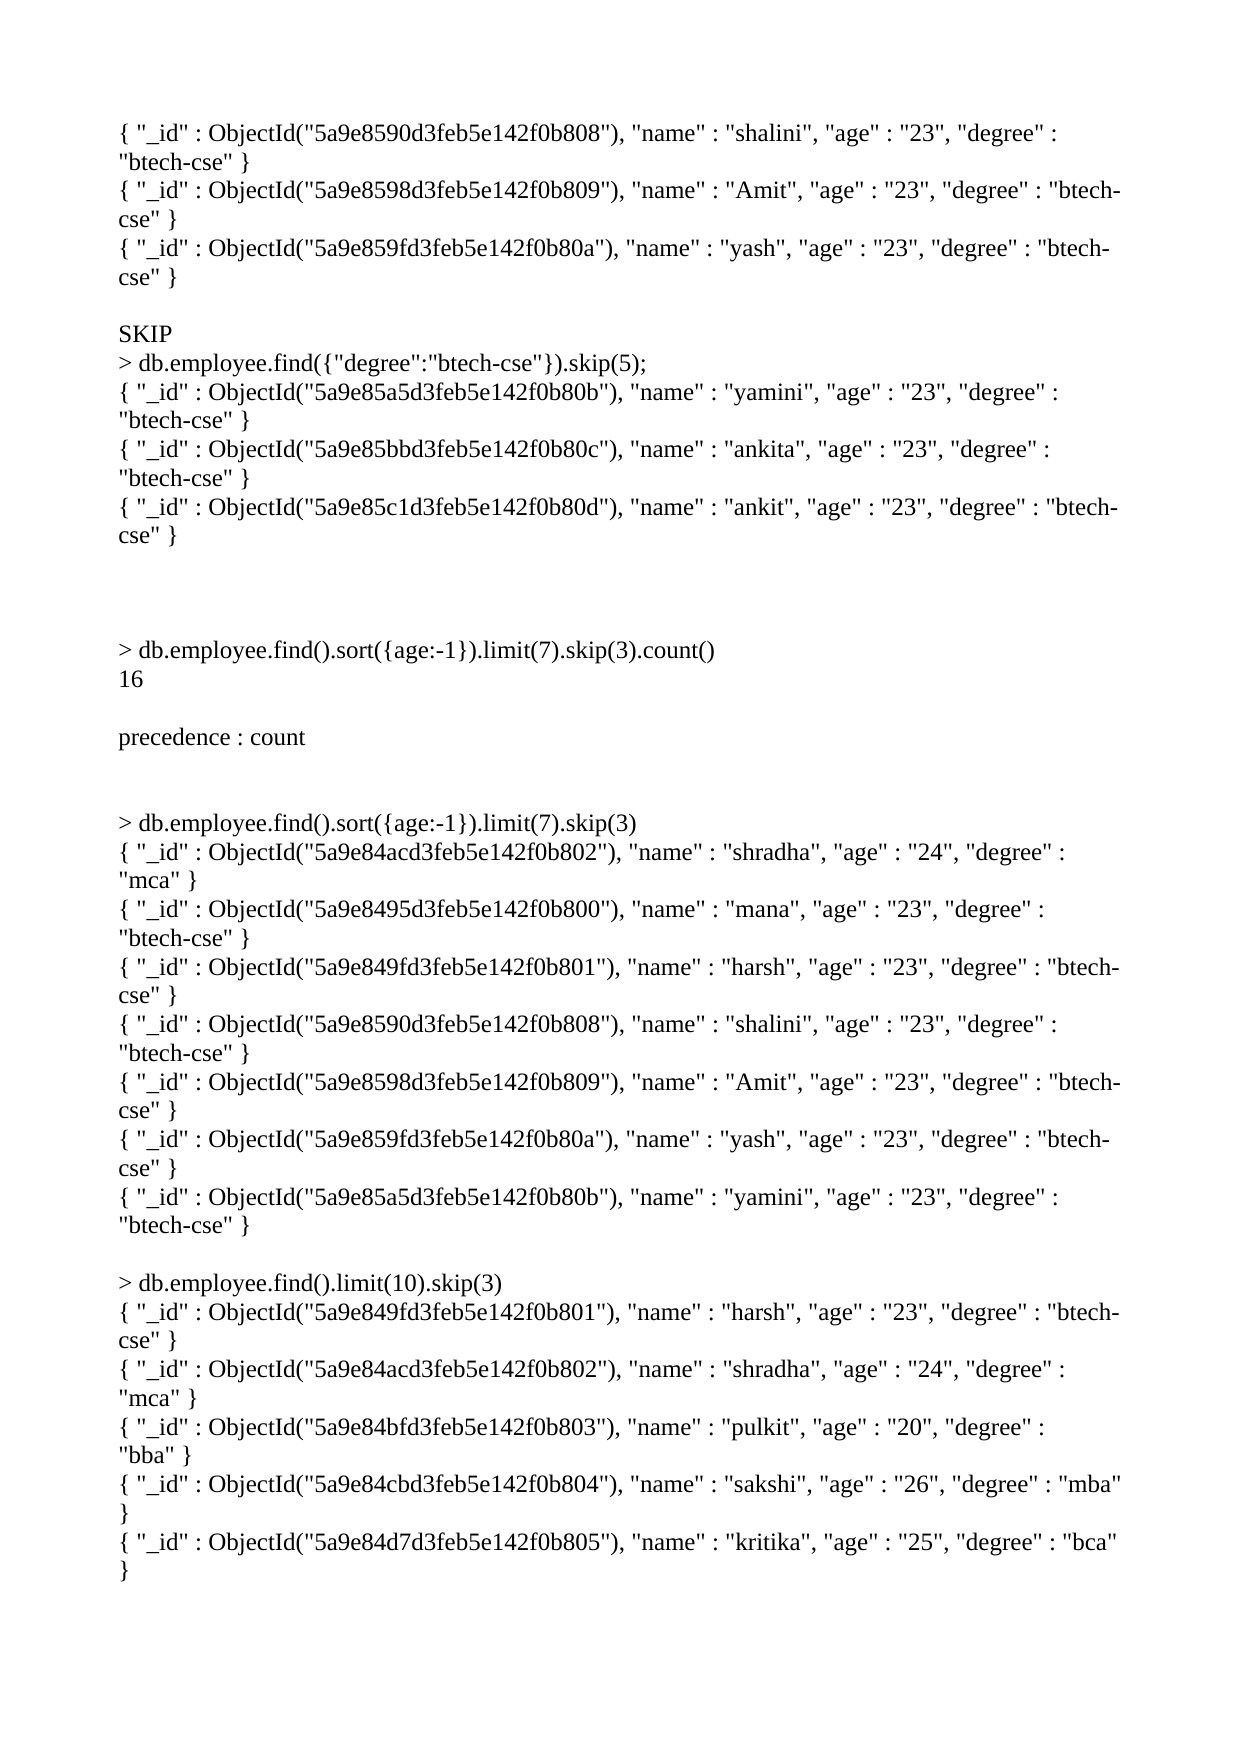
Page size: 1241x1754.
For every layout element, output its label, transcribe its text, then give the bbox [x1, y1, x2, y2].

text { "_id" : ObjectId("5a9e8590d3feb5e142f0b808"), "name" : "shalini", "age" : "23", "degree" : "btech-cse" } [118, 118, 1122, 176]
text > db.employee.find().limit(10).skip(3) [118, 1268, 1122, 1297]
text > db.employee.find().sort({age:-1}).limit(7).skip(3).count() [118, 636, 1122, 664]
text { "_id" : ObjectId("5a9e84bfd3feb5e142f0b803"), "name" : "pulkit", "age" : "20", "degree" : "bba" } [118, 1412, 1122, 1469]
text { "_id" : ObjectId("5a9e8598d3feb5e142f0b809"), "name" : "Amit", "age" : "23", "degree" : "btech-cse" } [118, 176, 1122, 233]
text { "_id" : ObjectId("5a9e85c1d3feb5e142f0b80d"), "name" : "ankit", "age" : "23", "degree" : "btech-cse" } [118, 492, 1122, 549]
text { "_id" : ObjectId("5a9e849fd3feb5e142f0b801"), "name" : "harsh", "age" : "23", "degree" : "btech-cse" } [118, 1297, 1122, 1354]
text precedence : count [118, 722, 1122, 751]
text { "_id" : ObjectId("5a9e859fd3feb5e142f0b80a"), "name" : "yash", "age" : "23", "degree" : "btech-cse" } [118, 1124, 1122, 1182]
text { "_id" : ObjectId("5a9e859fd3feb5e142f0b80a"), "name" : "yash", "age" : "23", "degree" : "btech-cse" } [118, 233, 1122, 291]
text { "_id" : ObjectId("5a9e85a5d3feb5e142f0b80b"), "name" : "yamini", "age" : "23", "degree" : "btech-cse" } [118, 377, 1122, 434]
text { "_id" : ObjectId("5a9e8598d3feb5e142f0b809"), "name" : "Amit", "age" : "23", "degree" : "btech-cse" } [118, 1067, 1122, 1124]
text { "_id" : ObjectId("5a9e84d7d3feb5e142f0b805"), "name" : "kritika", "age" : "25", "degree" : "bca" } [118, 1527, 1122, 1584]
text { "_id" : ObjectId("5a9e8495d3feb5e142f0b800"), "name" : "mana", "age" : "23", "degree" : "btech-cse" } [118, 894, 1122, 952]
text > db.employee.find({"degree":"btech-cse"}).skip(5); [118, 348, 1122, 377]
text { "_id" : ObjectId("5a9e85a5d3feb5e142f0b80b"), "name" : "yamini", "age" : "23", "degree" : "btech-cse" } [118, 1182, 1122, 1239]
text { "_id" : ObjectId("5a9e84acd3feb5e142f0b802"), "name" : "shradha", "age" : "24", "degree" : "mca" } [118, 1354, 1122, 1412]
text { "_id" : ObjectId("5a9e85bbd3feb5e142f0b80c"), "name" : "ankita", "age" : "23", "degree" : "btech-cse" } [118, 434, 1122, 492]
text { "_id" : ObjectId("5a9e84acd3feb5e142f0b802"), "name" : "shradha", "age" : "24", "degree" : "mca" } [118, 837, 1122, 894]
text { "_id" : ObjectId("5a9e849fd3feb5e142f0b801"), "name" : "harsh", "age" : "23", "degree" : "btech-cse" } [118, 952, 1122, 1009]
text 16 [118, 664, 1122, 693]
text { "_id" : ObjectId("5a9e84cbd3feb5e142f0b804"), "name" : "sakshi", "age" : "26", "degree" : "mba" } [118, 1469, 1122, 1527]
text > db.employee.find().sort({age:-1}).limit(7).skip(3) [118, 808, 1122, 837]
text SKIP [118, 319, 1122, 348]
text { "_id" : ObjectId("5a9e8590d3feb5e142f0b808"), "name" : "shalini", "age" : "23", "degree" : "btech-cse" } [118, 1009, 1122, 1067]
